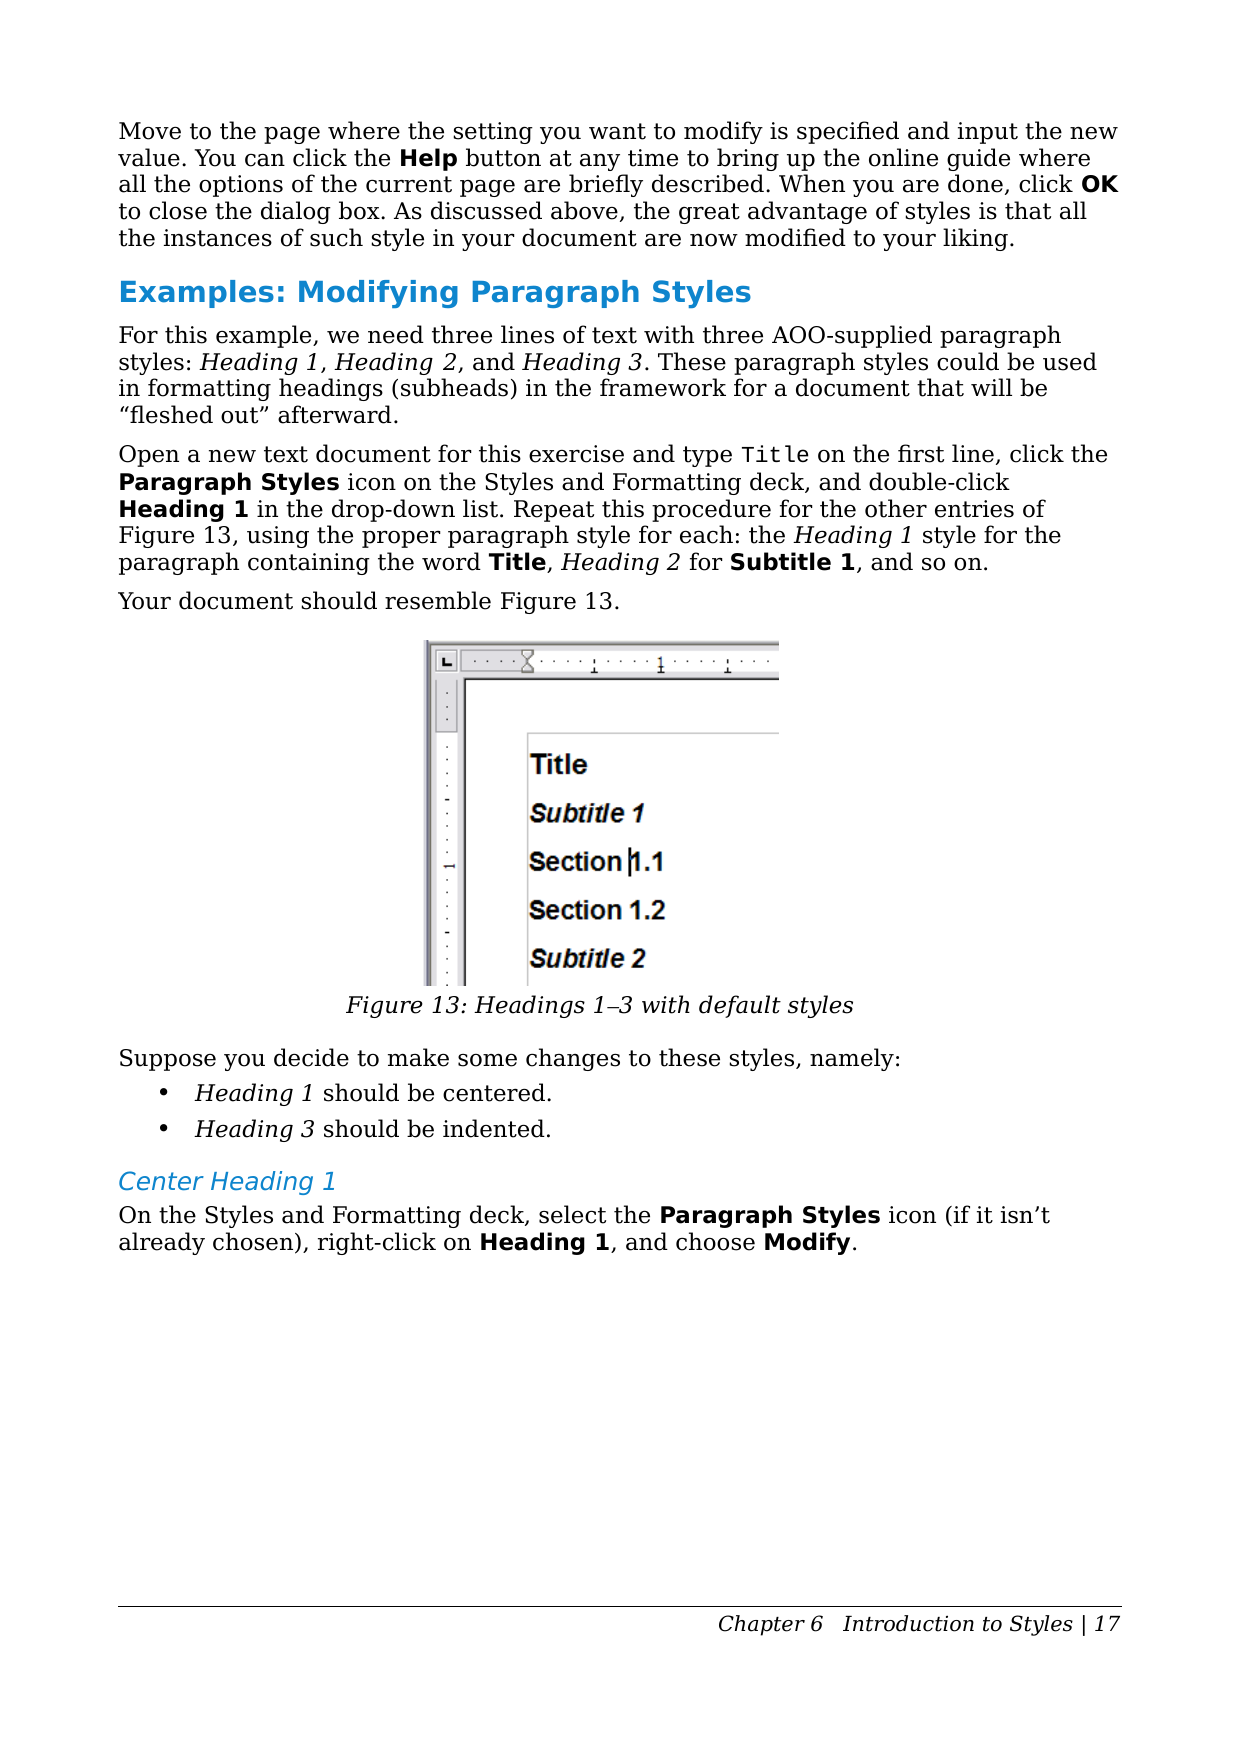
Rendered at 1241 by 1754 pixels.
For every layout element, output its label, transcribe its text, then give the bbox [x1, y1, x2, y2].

text Move to the page where the setting you want to modify is specified and input the new value. You can click the Help button at any time to bring up the online guide where all the options of the current page are briefly described. When you are done, click OK to close the dialog box. As discussed above, the great advantage of styles is that all the instances of such style in your document are now modified to your liking. [118, 118, 1122, 251]
text Your document should resemble Figure 13. [118, 588, 1122, 615]
list Heading 1 should be centered. [156, 1078, 1122, 1107]
subtitle Center Heading 1 [118, 1167, 1122, 1196]
subtitle Examples: Modifying Paragraph Styles [118, 276, 1122, 310]
text For this example, we need three lines of text with three AOO-supplied paragraph styles: Heading 1, Heading 2, and Heading 3. These paragraph styles could be used in formatting headings (subheads) in the framework for a document that will be “fleshed out” afterward. [118, 322, 1122, 429]
list Heading 3 should be indented. [156, 1114, 1122, 1143]
list Suppose you decide to make some changes to these styles, namely: [118, 1045, 1122, 1072]
picture [423, 640, 779, 986]
text Figure 13: Headings 1–3 with default styles [327, 992, 876, 1019]
text On the Styles and Formatting deck, select the Paragraph Styles icon (if it isn’t already chosen), right-click on Heading 1, and choose Modify. [118, 1203, 1122, 1256]
text Open a new text document for this exercise and type Title on the first line, click the Paragraph Styles icon on the Styles and Formatting deck, and double-click Heading 1 in the drop-down list. Repeat this procedure for the other entries of Figure 13, using the proper paragraph style for each: the Heading 1 style for the paragraph containing the word Title, Heading 2 for Subtitle 1, and so on. [118, 441, 1122, 576]
